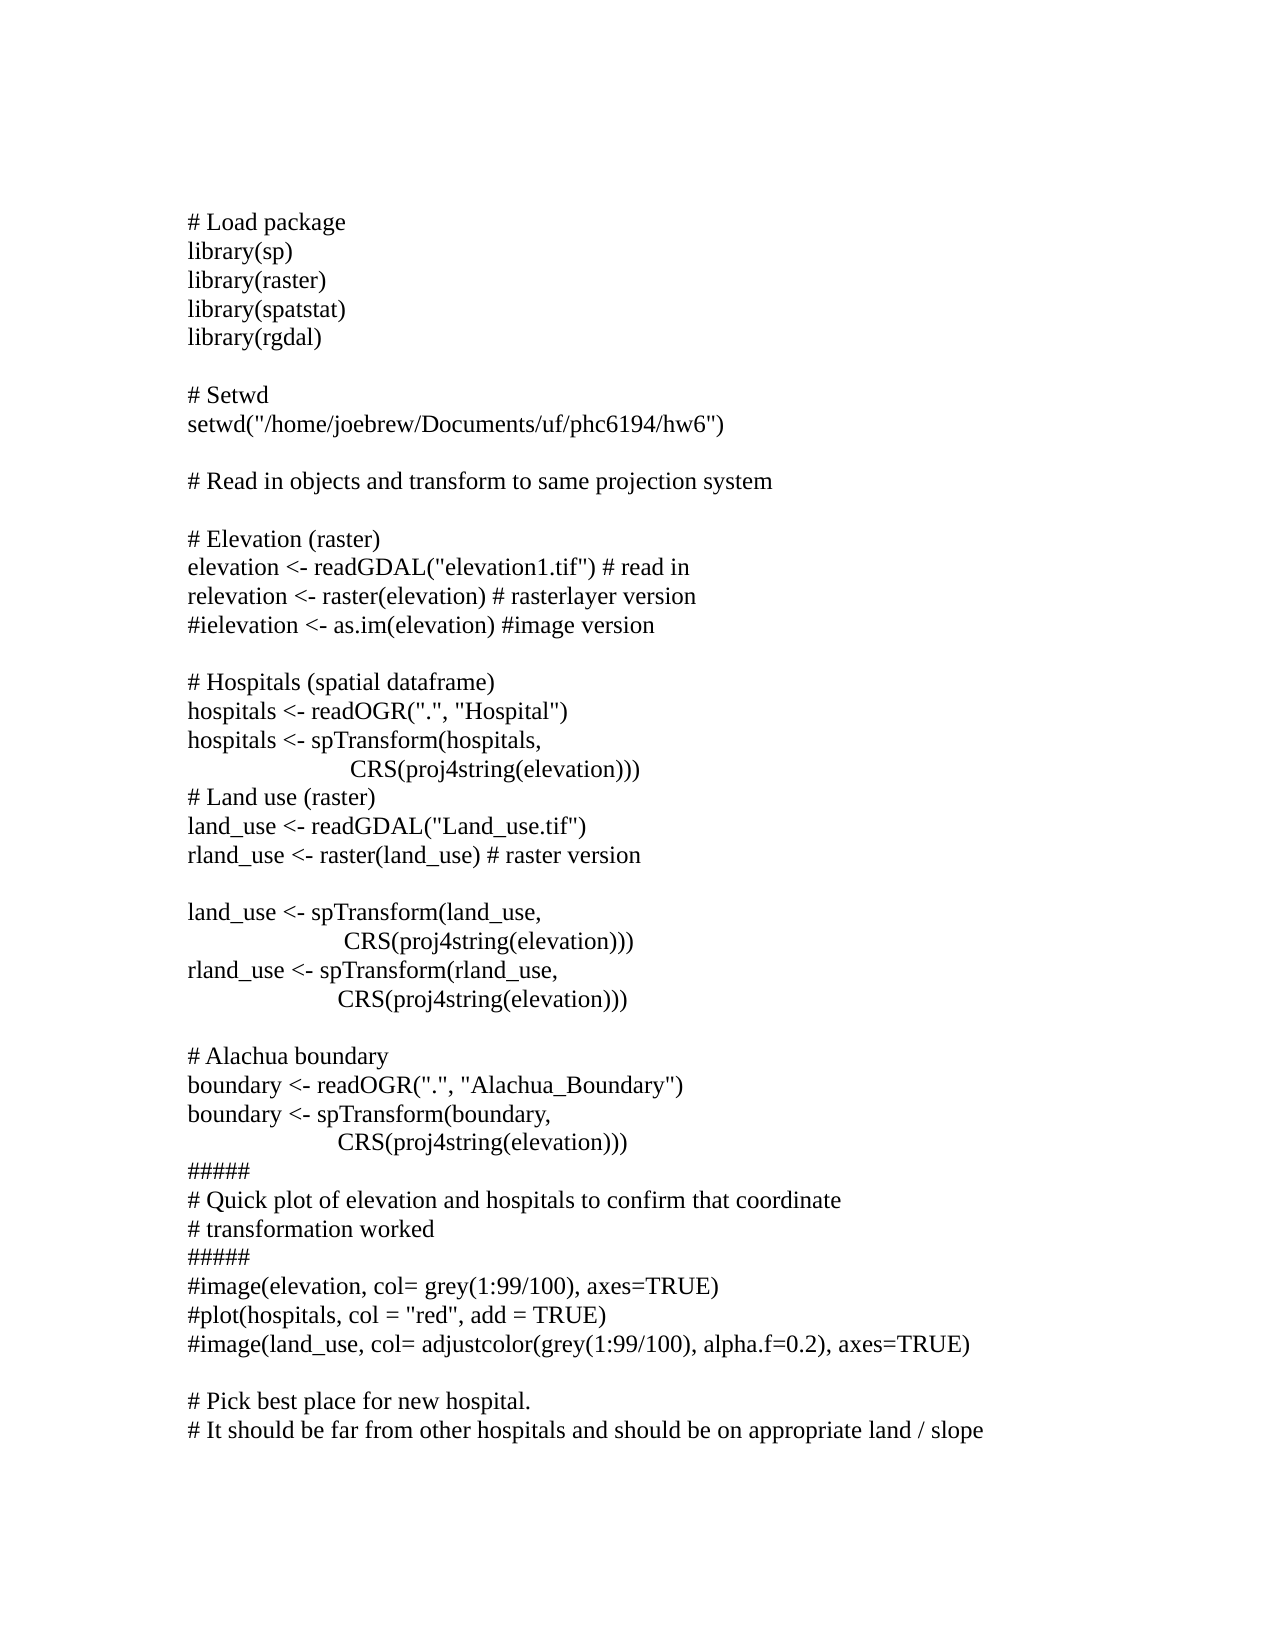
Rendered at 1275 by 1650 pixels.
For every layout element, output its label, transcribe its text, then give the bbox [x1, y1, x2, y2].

text #image(land_use, col= adjustcolor(grey(1:99/100), alpha.f=0.2), axes=TRUE) [187, 1329, 1087, 1357]
text CRS(proj4string(elevation))) [187, 984, 1087, 1012]
text # Load package [187, 207, 1087, 236]
text rland_use <- raster(land_use) # raster version [187, 840, 1087, 869]
text ##### [187, 1242, 1087, 1271]
text land_use <- readGDAL("Land_use.tif") [187, 811, 1087, 840]
text CRS(proj4string(elevation))) [187, 926, 1087, 955]
text CRS(proj4string(elevation))) [187, 754, 1087, 782]
text hospitals <- spTransform(hospitals, [187, 725, 1087, 754]
text library(spatstat) [187, 294, 1087, 322]
text # Read in objects and transform to same projection system [187, 466, 1087, 495]
text rland_use <- spTransform(rland_use, [187, 955, 1087, 984]
text # Land use (raster) [187, 782, 1087, 811]
text # Elevation (raster) [187, 524, 1087, 552]
text #image(elevation, col= grey(1:99/100), axes=TRUE) [187, 1271, 1087, 1300]
text CRS(proj4string(elevation))) [187, 1127, 1087, 1156]
text #ielevation <- as.im(elevation) #image version [187, 610, 1087, 639]
text # Pick best place for new hospital. [187, 1386, 1087, 1415]
text relevation <- raster(elevation) # rasterlayer version [187, 581, 1087, 610]
text # transformation worked [187, 1214, 1087, 1242]
text elevation <- readGDAL("elevation1.tif") # read in [187, 552, 1087, 581]
text #plot(hospitals, col = "red", add = TRUE) [187, 1300, 1087, 1329]
text library(rgdal) [187, 322, 1087, 351]
text library(raster) [187, 265, 1087, 294]
text library(sp) [187, 236, 1087, 265]
text # Alachua boundary [187, 1041, 1087, 1070]
text # Quick plot of elevation and hospitals to confirm that coordinate [187, 1185, 1087, 1214]
text # Setwd [187, 380, 1087, 409]
text # Hospitals (spatial dataframe) [187, 667, 1087, 696]
text land_use <- spTransform(land_use, [187, 897, 1087, 926]
text hospitals <- readOGR(".", "Hospital") [187, 696, 1087, 725]
text boundary <- readOGR(".", "Alachua_Boundary") [187, 1070, 1087, 1099]
text # It should be far from other hospitals and should be on appropriate land / slope [187, 1415, 1087, 1444]
text ##### [187, 1156, 1087, 1185]
text boundary <- spTransform(boundary, [187, 1099, 1087, 1127]
text setwd("/home/joebrew/Documents/uf/phc6194/hw6") [187, 409, 1087, 437]
